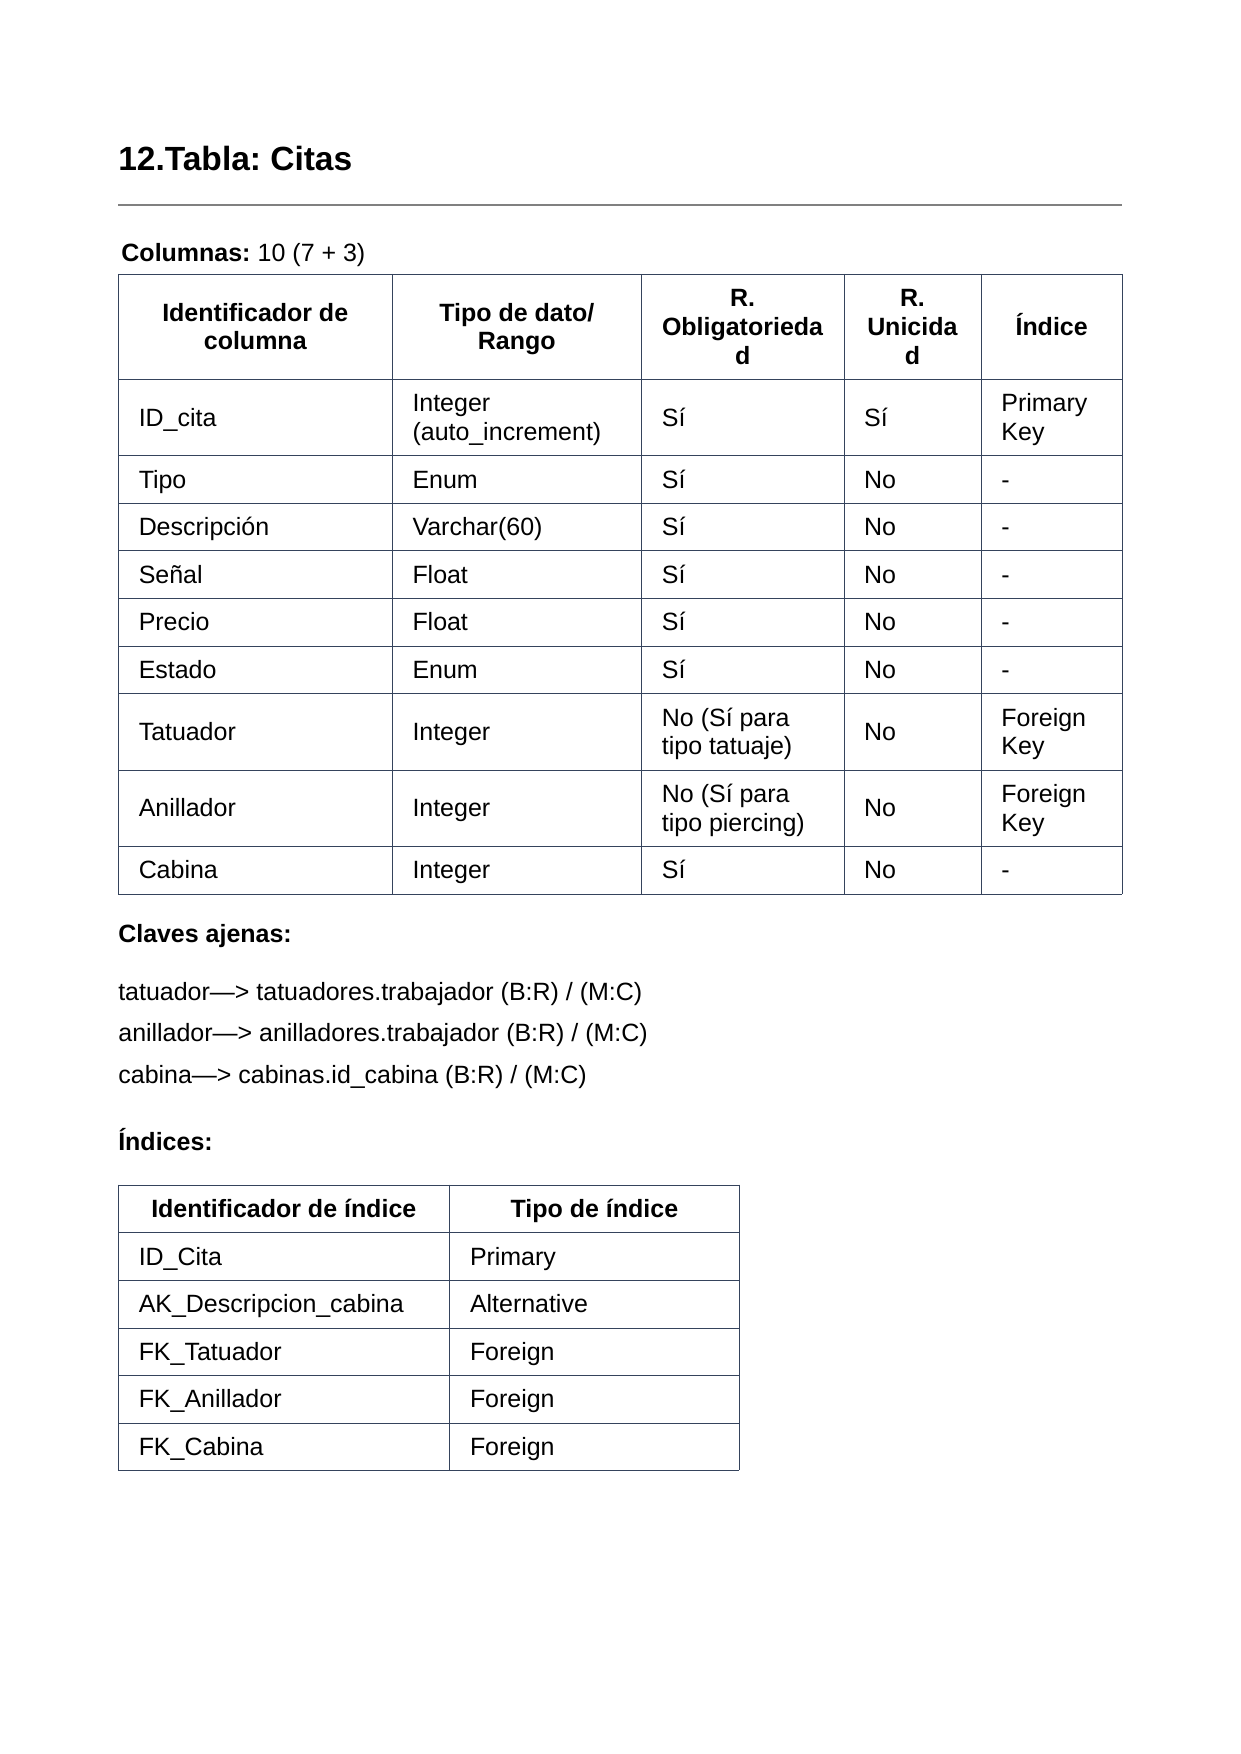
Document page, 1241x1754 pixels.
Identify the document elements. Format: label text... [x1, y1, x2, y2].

text Columnas: 10 (7 + 3) [121, 237, 1119, 266]
table_cell Alternative [450, 1281, 739, 1327]
table_cell Cabina [119, 847, 392, 893]
table_cell Integer (auto_increment) [393, 380, 641, 455]
table_header R. Unicidad [845, 275, 981, 379]
table_cell Precio [119, 599, 392, 646]
table_cell FK_Anillador [119, 1376, 449, 1423]
table_cell Integer [393, 847, 641, 893]
table_cell Sí [642, 551, 844, 598]
table_cell AK_Descripcion_cabina [119, 1281, 449, 1327]
table_cell Primary Key [982, 380, 1122, 455]
table_cell Sí [642, 847, 844, 893]
table_cell Foreign Key [982, 771, 1122, 846]
table_cell ID_Cita [119, 1233, 449, 1280]
table_header Tipo de índice [450, 1186, 739, 1232]
table_cell No [845, 694, 981, 769]
table_header Identificador de índice [119, 1186, 449, 1232]
subtitle 12.Tabla: Citas [118, 139, 1122, 178]
table_cell ID_cita [119, 380, 392, 455]
text Índices: [118, 1127, 1122, 1155]
table_cell Sí [642, 456, 844, 503]
table_cell Foreign [450, 1424, 739, 1470]
text tatuador—> tatuadores.trabajador (B:R) / (M:C) [118, 977, 1122, 1005]
table_cell Sí [845, 380, 981, 455]
table_cell No [845, 504, 981, 550]
table_cell No [845, 647, 981, 693]
text anillador—> anilladores.trabajador (B:R) / (M:C) [118, 1018, 1122, 1047]
table_cell Sí [642, 380, 844, 455]
table_cell No (Sí para tipo piercing) [642, 771, 844, 846]
table_cell Foreign Key [982, 694, 1122, 769]
table_cell FK_Cabina [119, 1424, 449, 1470]
table_cell No [845, 847, 981, 893]
table_cell Sí [642, 599, 844, 646]
table_cell Tatuador [119, 694, 392, 769]
table_header R. Obligatoriedad [642, 275, 844, 379]
table_cell No [845, 599, 981, 646]
table_cell No [845, 771, 981, 846]
table_cell Tipo [119, 456, 392, 503]
text cabina—> cabinas.id_cabina (B:R) / (M:C) [118, 1060, 1122, 1089]
table_cell No [845, 551, 981, 598]
table_cell Integer [393, 694, 641, 769]
table_cell FK_Tatuador [119, 1329, 449, 1375]
table_cell Sí [642, 504, 844, 550]
table_cell - [982, 647, 1122, 693]
table_cell Varchar(60) [393, 504, 641, 550]
table_cell No [845, 456, 981, 503]
table_cell Enum [393, 647, 641, 693]
table_cell Foreign [450, 1376, 739, 1423]
table_header Índice [982, 275, 1122, 379]
table_cell Descripción [119, 504, 392, 550]
table_header Tipo de dato/ Rango [393, 275, 641, 379]
table_cell Señal [119, 551, 392, 598]
table_header Identificador de columna [119, 275, 392, 379]
table_cell No (Sí para tipo tatuaje) [642, 694, 844, 769]
table_cell Float [393, 599, 641, 646]
text Claves ajenas: [118, 918, 1122, 947]
table_cell - [982, 847, 1122, 893]
table_cell Foreign [450, 1329, 739, 1375]
table_cell Anillador [119, 771, 392, 846]
table_cell Enum [393, 456, 641, 503]
table_cell Float [393, 551, 641, 598]
table_cell - [982, 551, 1122, 598]
table_cell - [982, 599, 1122, 646]
table_cell Primary [450, 1233, 739, 1280]
table_cell - [982, 456, 1122, 503]
table_cell Integer [393, 771, 641, 846]
table_cell Sí [642, 647, 844, 693]
table_cell Estado [119, 647, 392, 693]
table_cell - [982, 504, 1122, 550]
